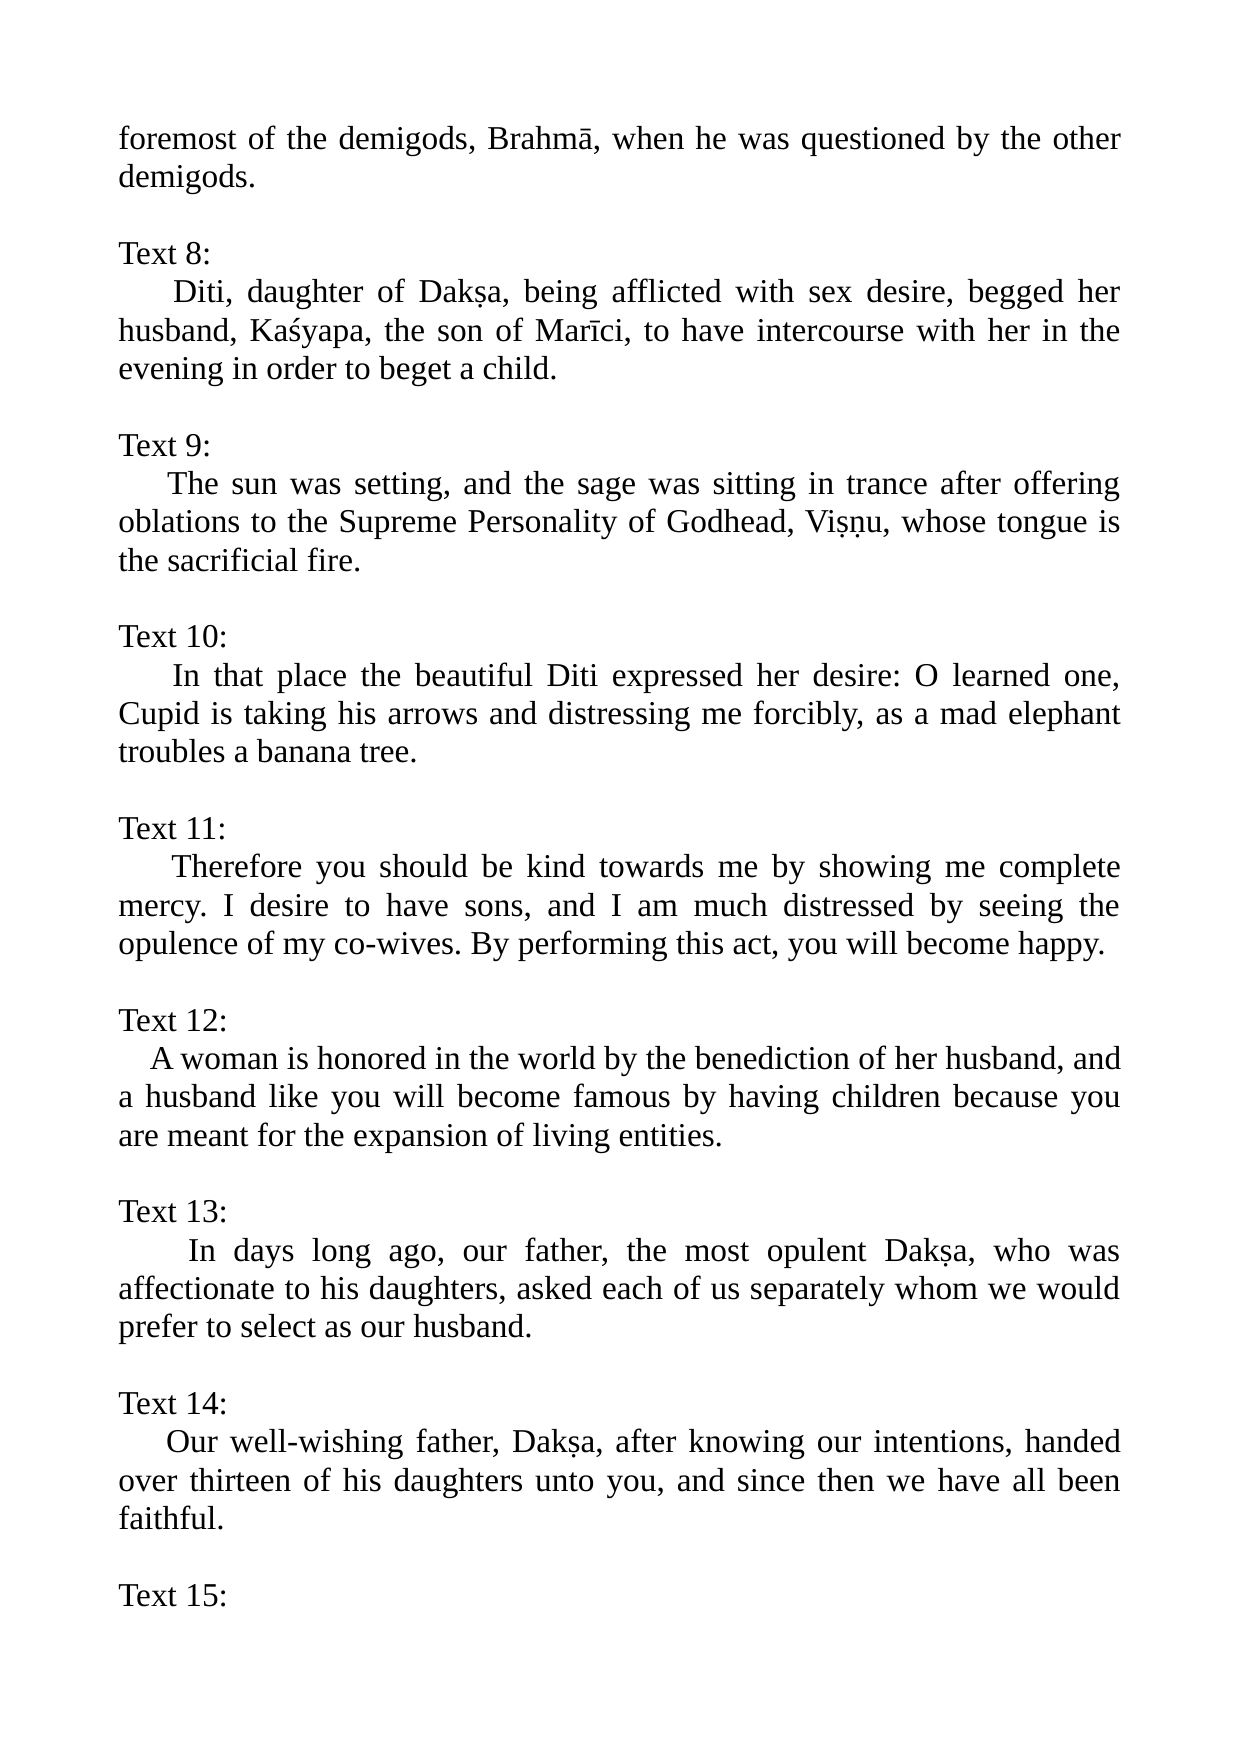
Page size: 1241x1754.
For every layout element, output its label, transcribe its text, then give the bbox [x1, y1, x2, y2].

text Text 10: [118, 616, 1122, 655]
text Diti, daughter of Dakṣa, being afflicted with sex desire, begged her husband, Kaśyapa, the son of Marīci, to have intercourse with her in the evening in order to beget a child. [118, 271, 1122, 386]
text In days long ago, our father, the most opulent Dakṣa, who was affectionate to his daughters, asked each of us separately whom we would prefer to select as our husband. [118, 1230, 1122, 1345]
text The sun was setting, and the sage was sitting in trance after offering oblations to the Supreme Personality of Godhead, Viṣṇu, whose tongue is the sacrificial fire. [118, 463, 1122, 578]
text Text 11: [118, 808, 1122, 846]
text Text 15: [118, 1575, 1122, 1613]
text Text 8: [118, 233, 1122, 271]
text Text 12: [118, 1000, 1122, 1038]
text Our well-wishing father, Dakṣa, after knowing our intentions, handed over thirteen of his daughters unto you, and since then we have all been faithful. [118, 1421, 1122, 1536]
text Therefore you should be kind towards me by showing me complete mercy. I desire to have sons, and I am much distressed by seeing the opulence of my co-wives. By performing this act, you will become happy. [118, 846, 1122, 961]
text Text 13: [118, 1191, 1122, 1230]
text A woman is honored in the world by the benediction of her husband, and a husband like you will become famous by having children because you are meant for the expansion of living entities. [118, 1038, 1122, 1153]
text Text 14: [118, 1383, 1122, 1421]
text In that place the beautiful Diti expressed her desire: O learned one, Cupid is taking his arrows and distressing me forcibly, as a mad elephant troubles a banana tree. [118, 655, 1122, 770]
text foremost of the demigods, Brahmā, when he was questioned by the other demigods. [118, 118, 1122, 195]
text Text 9: [118, 425, 1122, 463]
